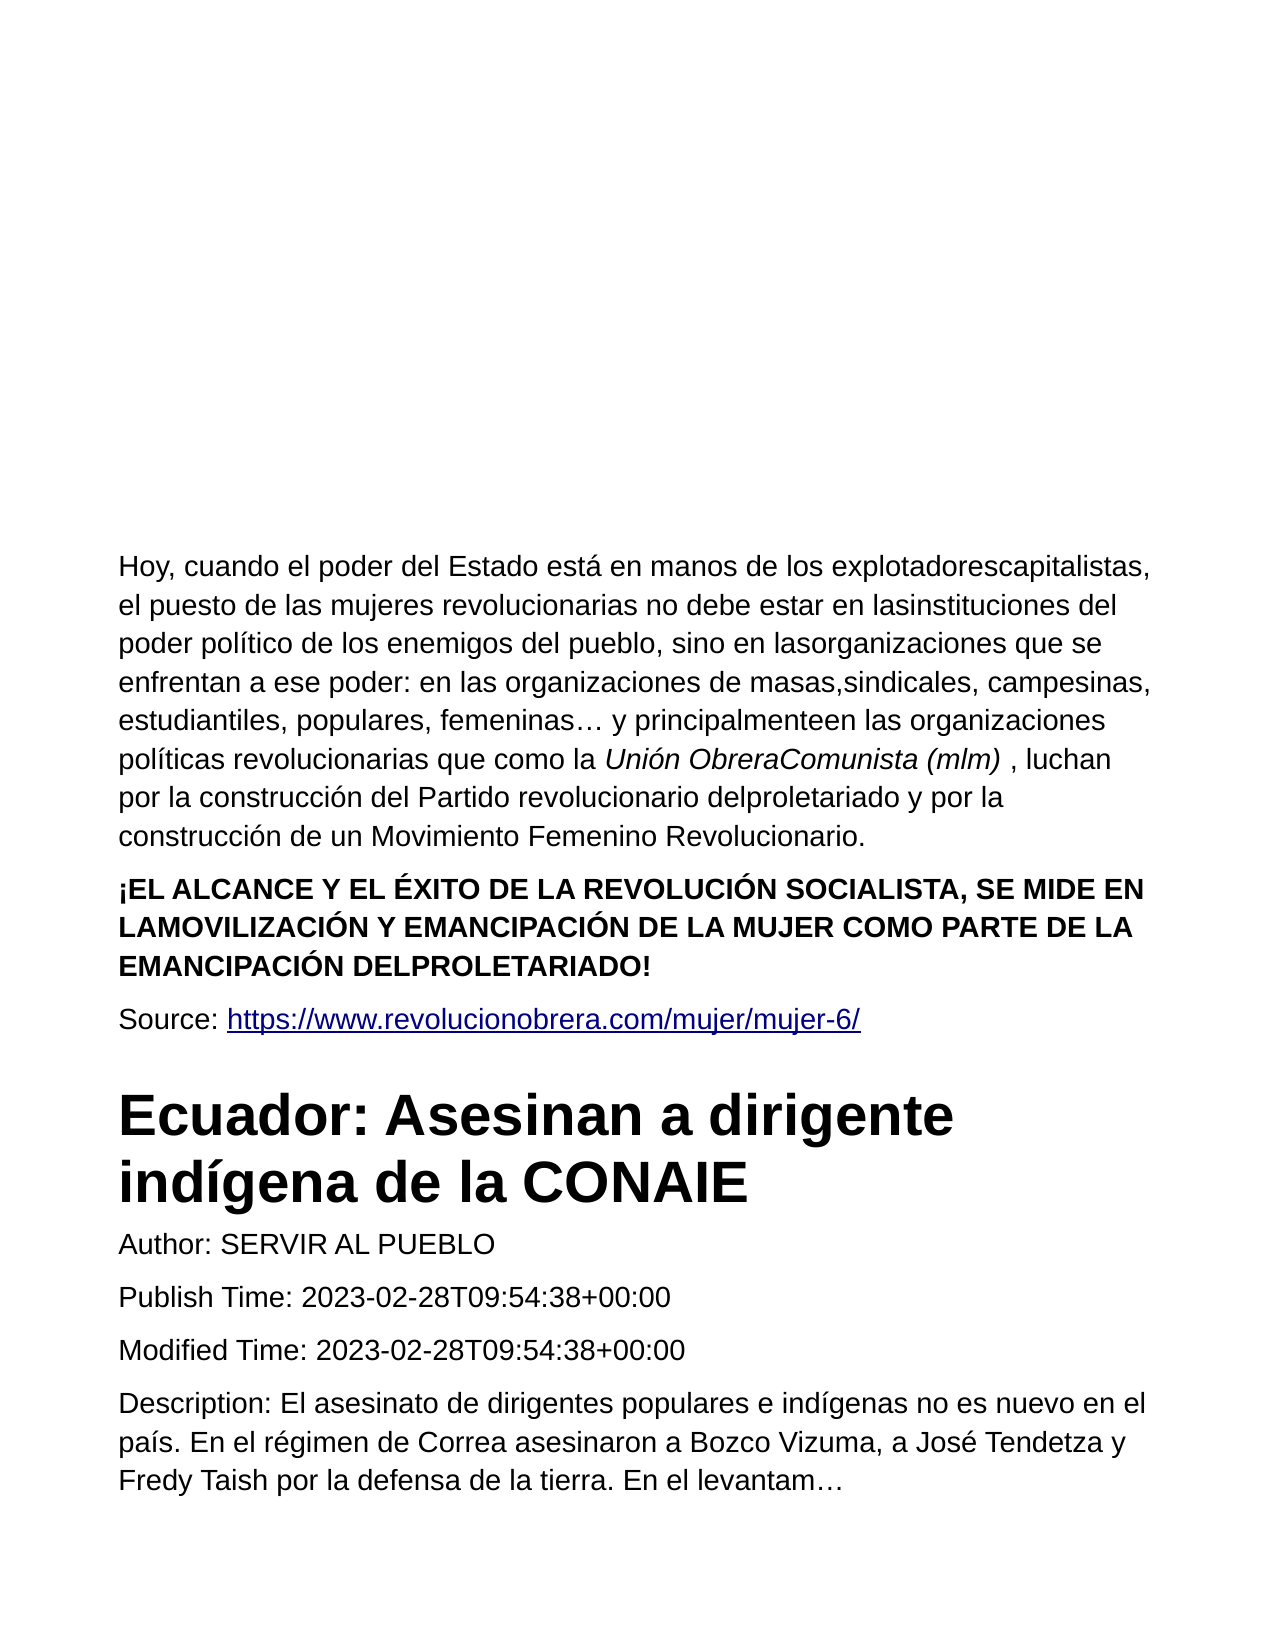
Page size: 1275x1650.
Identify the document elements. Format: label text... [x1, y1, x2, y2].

text Modified Time: 2023-02-28T09:54:38+00:00 [118, 1333, 1157, 1367]
subtitle Ecuador: Asesinan a dirigente indígena de la CONAIE [118, 1080, 1157, 1214]
text Source: https://www.revolucionobrera.com/mujer/mujer-6/ [118, 1002, 1157, 1036]
text Author: SERVIR AL PUEBLO [118, 1227, 1157, 1260]
text ¡EL ALCANCE Y EL ÉXITO DE LA REVOLUCIÓN SOCIALISTA, SE MIDE EN LAMOVILIZACIÓN Y EMANCIPACIÓN DE LA MUJER COMO PARTE DE LA EMANCIPACIÓN DELPROLETARIADO! [118, 872, 1157, 982]
text Publish Time: 2023-02-28T09:54:38+00:00 [118, 1280, 1157, 1313]
text Hoy, cuando el poder del Estado está en manos de los explotadorescapitalistas, el puesto de las mujeres revolucionarias no debe estar en lasinstituciones del poder político de los enemigos del pueblo, sino en lasorganizaciones que se enfrentan a ese poder: en las organizaciones de masas,sindicales, campesinas, estudiantiles, populares, femeninas… y principalmenteen las organizaciones políticas revolucionarias que como la Unión ObreraComunista (mlm) , luchan por la construcción del Partido revolucionario delproletariado y por la construcción de un Movimiento Femenino Revolucionario. [118, 549, 1157, 852]
text Description: El asesinato de dirigentes populares e indígenas no es nuevo en el país. En el régimen de Correa asesinaron a Bozco Vizuma, a José Tendetza y Fredy Taish por la defensa de la tierra. En el levantam… [118, 1386, 1157, 1497]
